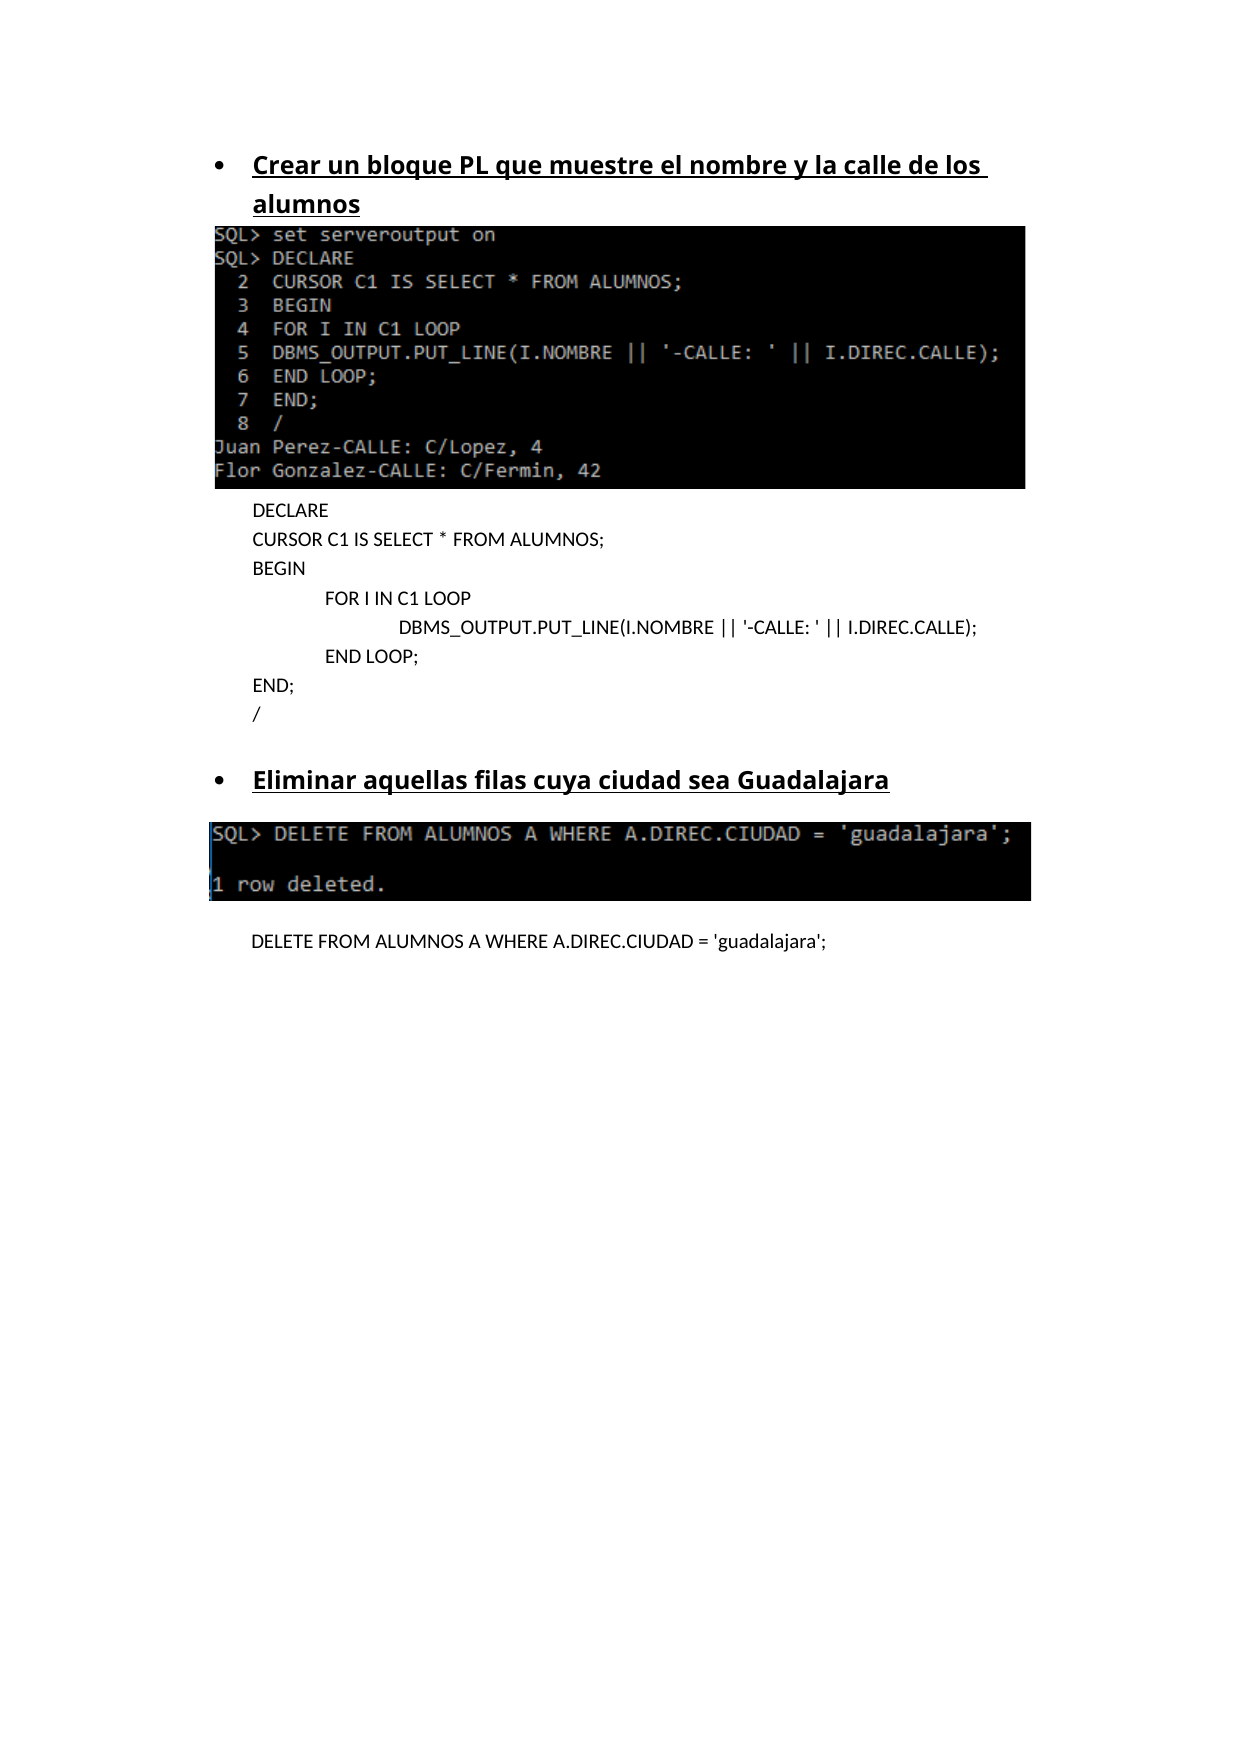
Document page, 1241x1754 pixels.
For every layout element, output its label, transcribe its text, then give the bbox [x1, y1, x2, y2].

list Crear un bloque PL que muestre el nombre y la calle de los alumnos [215, 148, 1063, 221]
list CURSOR C1 IS SELECT * FROM ALUMNOS; [252, 526, 1063, 552]
list DBMS_OUTPUT.PUT_LINE(I.NOMBRE || '-CALLE: ' || I.DIREC.CALLE); [252, 614, 1063, 639]
list END LOOP; [252, 643, 1063, 668]
list FOR I IN C1 LOOP [252, 585, 1063, 610]
list Eliminar aquellas filas cuya ciudad sea Guadalajara [215, 763, 1063, 797]
text DELETE FROM ALUMNOS A WHERE A.DIREC.CIUDAD = 'guadalajara'; [177, 929, 1063, 954]
list END; [252, 672, 1063, 698]
picture [209, 822, 1032, 901]
picture [214, 226, 1026, 489]
list BEGIN [252, 556, 1063, 581]
list DECLARE [252, 226, 1063, 523]
list / [252, 701, 1063, 727]
